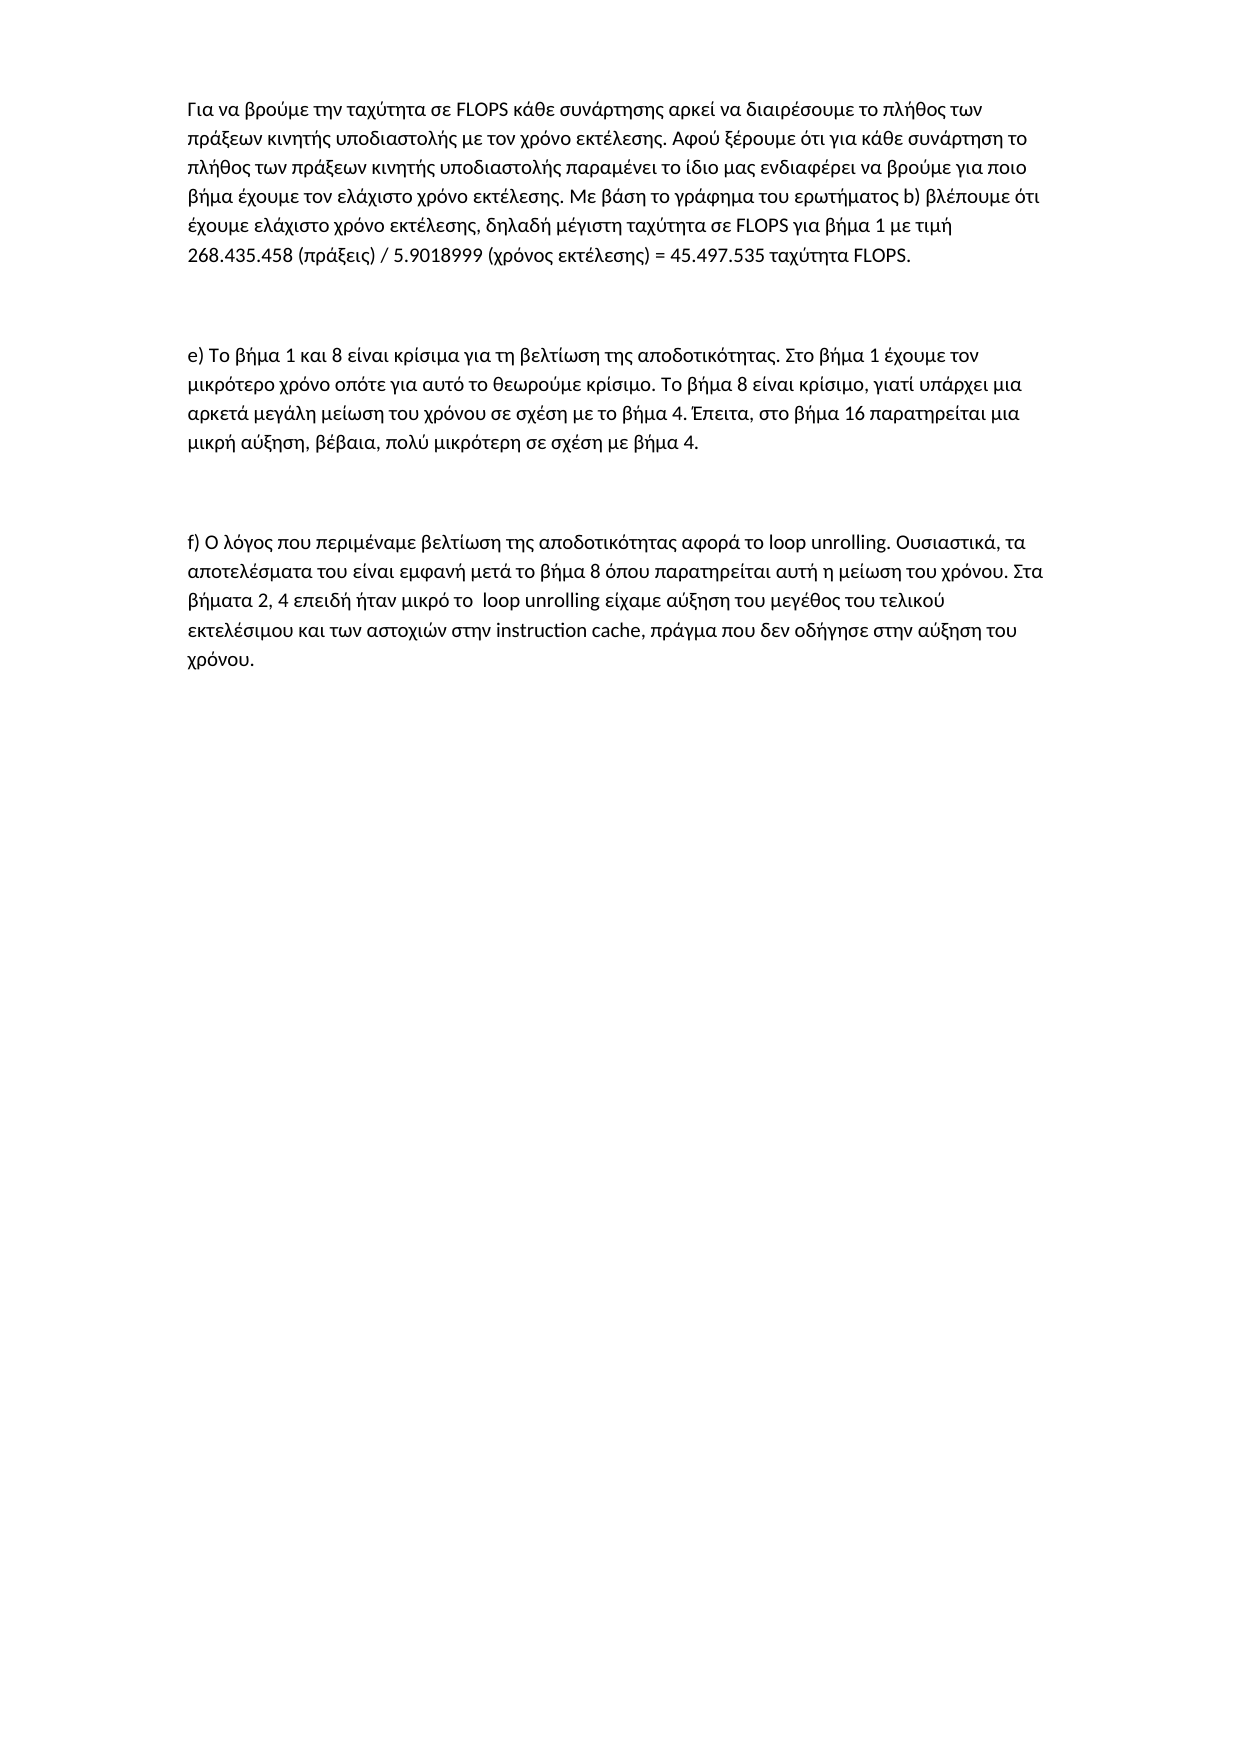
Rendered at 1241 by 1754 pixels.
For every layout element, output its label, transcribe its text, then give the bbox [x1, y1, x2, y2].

text Για να βρούμε την ταχύτητα σε FLOPS κάθε συνάρτησης αρκεί να διαιρέσουμε το πλήθος των πράξεων κινητής υποδιαστολής με τον χρόνο εκτέλεσης. Αφού ξέρουμε ότι για κάθε συνάρτηση το πλήθος των πράξεων κινητής υποδιαστολής παραμένει το ίδιο μας ενδιαφέρει να βρούμε για ποιο βήμα έχουμε τον ελάχιστο χρόνο εκτέλεσης. Με βάση το γράφημα του ερωτήματος b) βλέπουμε ότι έχουμε ελάχιστο χρόνο εκτέλεσης, δηλαδή μέγιστη ταχύτητα σε FLOPS για βήμα 1 με τιμή 268.435.458 (πράξεις) / 5.9018999 (χρόνος εκτέλεσης) = 45.497.535 ταχύτητα FLOPS. [187, 96, 1053, 267]
text f) Ο λόγος που περιμέναμε βελτίωση της αποδοτικότητας αφορά το loop unrolling. Ουσιαστικά, τα αποτελέσματα του είναι εμφανή μετά το βήμα 8 όπου παρατηρείται αυτή η μείωση του χρόνου. Στα βήματα 2, 4 επειδή ήταν μικρό το loop unrolling είχαμε αύξηση του μεγέθος του τελικού εκτελέσιμου και των αστοχιών στην instruction cache, πράγμα που δεν οδήγησε στην αύξηση του χρόνου. [187, 529, 1053, 671]
text e) Το βήμα 1 και 8 είναι κρίσιμα για τη βελτίωση της αποδοτικότητας. Στο βήμα 1 έχουμε τον μικρότερο χρόνο οπότε για αυτό το θεωρούμε κρίσιμο. Το βήμα 8 είναι κρίσιμο, γιατί υπάρχει μια αρκετά μεγάλη μείωση του χρόνου σε σχέση με το βήμα 4. Έπειτα, στο βήμα 16 παρατηρείται μια μικρή αύξηση, βέβαια, πολύ μικρότερη σε σχέση με βήμα 4. [187, 342, 1053, 455]
